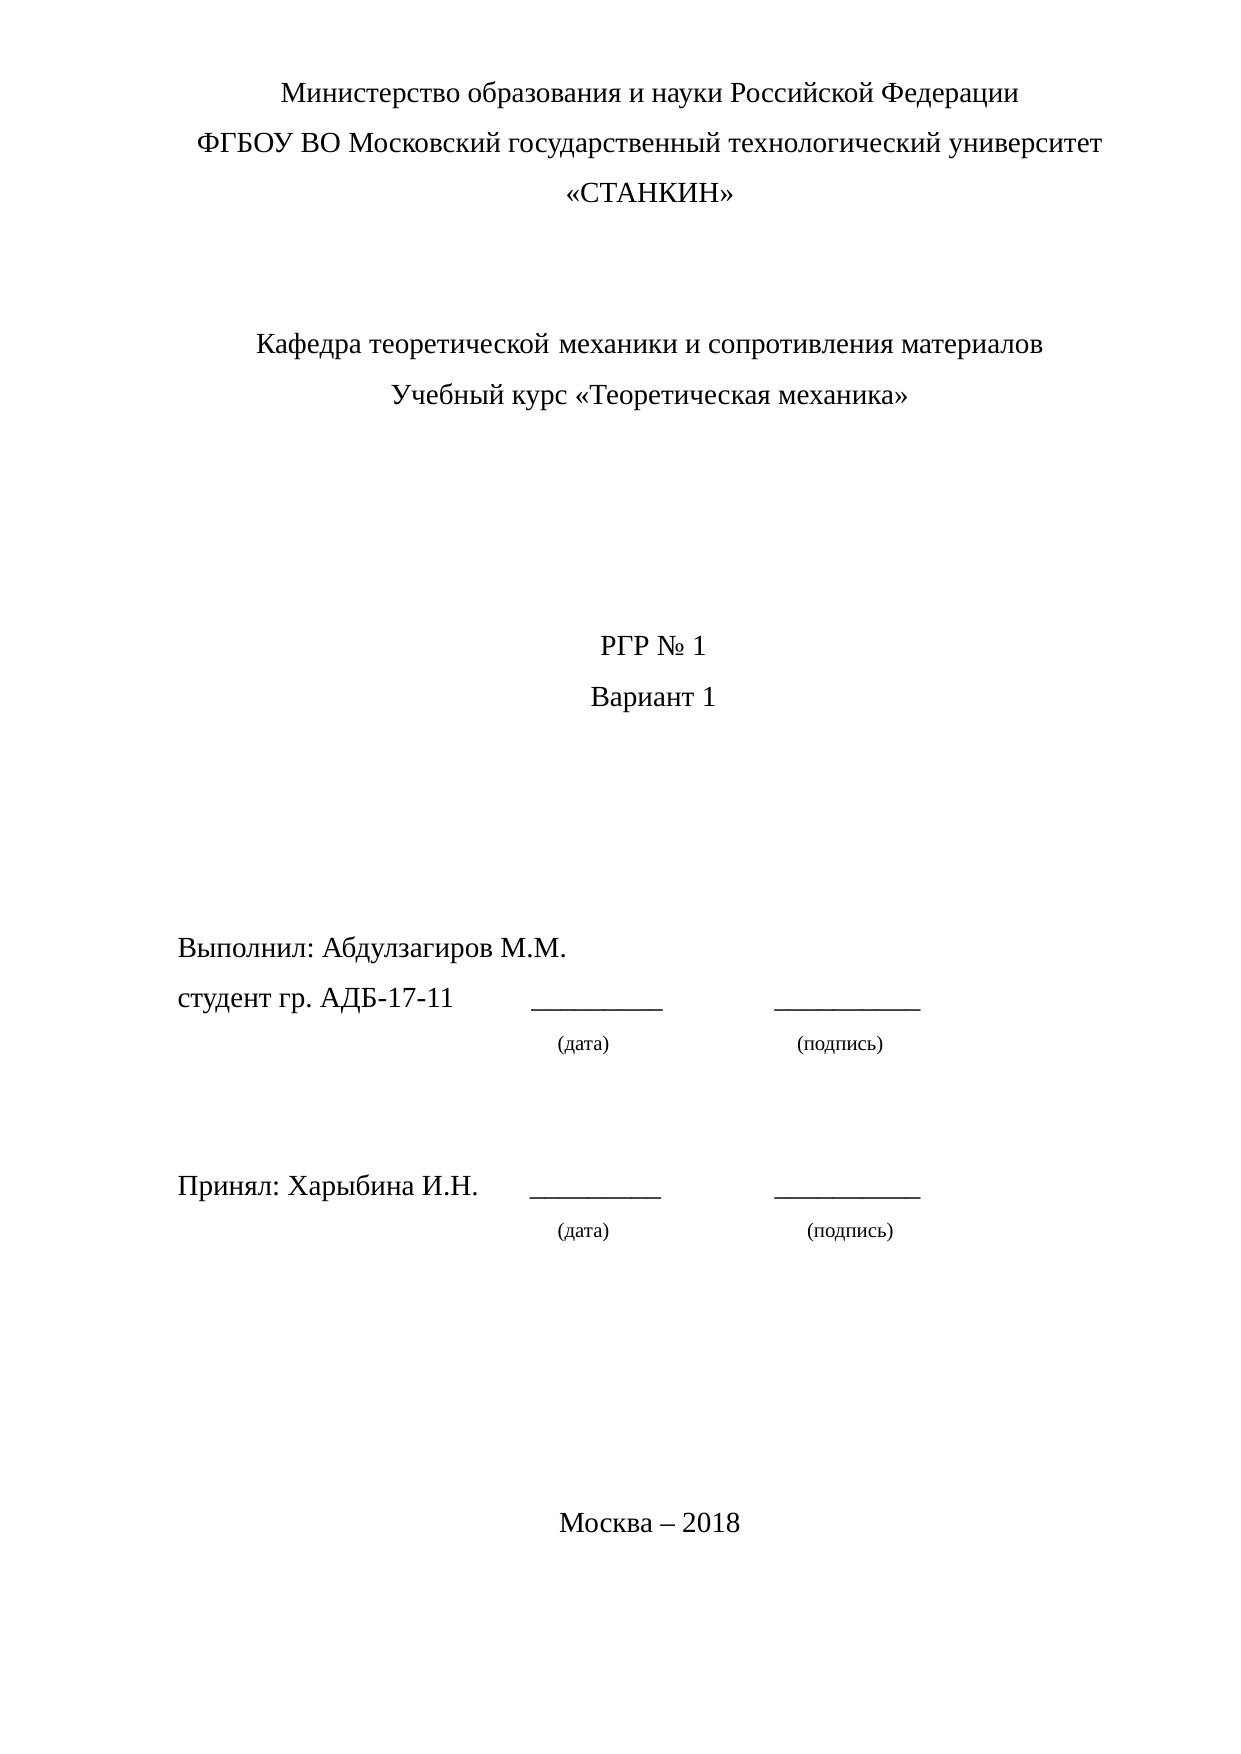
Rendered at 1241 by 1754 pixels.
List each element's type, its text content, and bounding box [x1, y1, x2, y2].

text Министерство образования и науки Российской Федерации [177, 75, 1122, 108]
text (дата) (подпись) [177, 1031, 1122, 1055]
text Выполнил: Абдулзагиров М.М. [177, 930, 1122, 964]
text Принял: Харыбина И.Н. _________ __________ [177, 1168, 1122, 1201]
text РГР № 1 Вариант 1 [177, 628, 1122, 712]
text студент гр. АДБ-17-11 _________ __________ [177, 981, 1122, 1014]
text ФГБОУ ВО Московский государственный технологический университет [177, 125, 1122, 159]
text «СТАНКИН» [177, 176, 1122, 209]
text Учебный курс «Теоретическая механика» [177, 377, 1122, 410]
text (дата) (подпись) [177, 1218, 1122, 1242]
text Кафедра теоретической механики и сопротивления материалов [177, 327, 1122, 360]
text Москва – 2018 [177, 1506, 1122, 1539]
